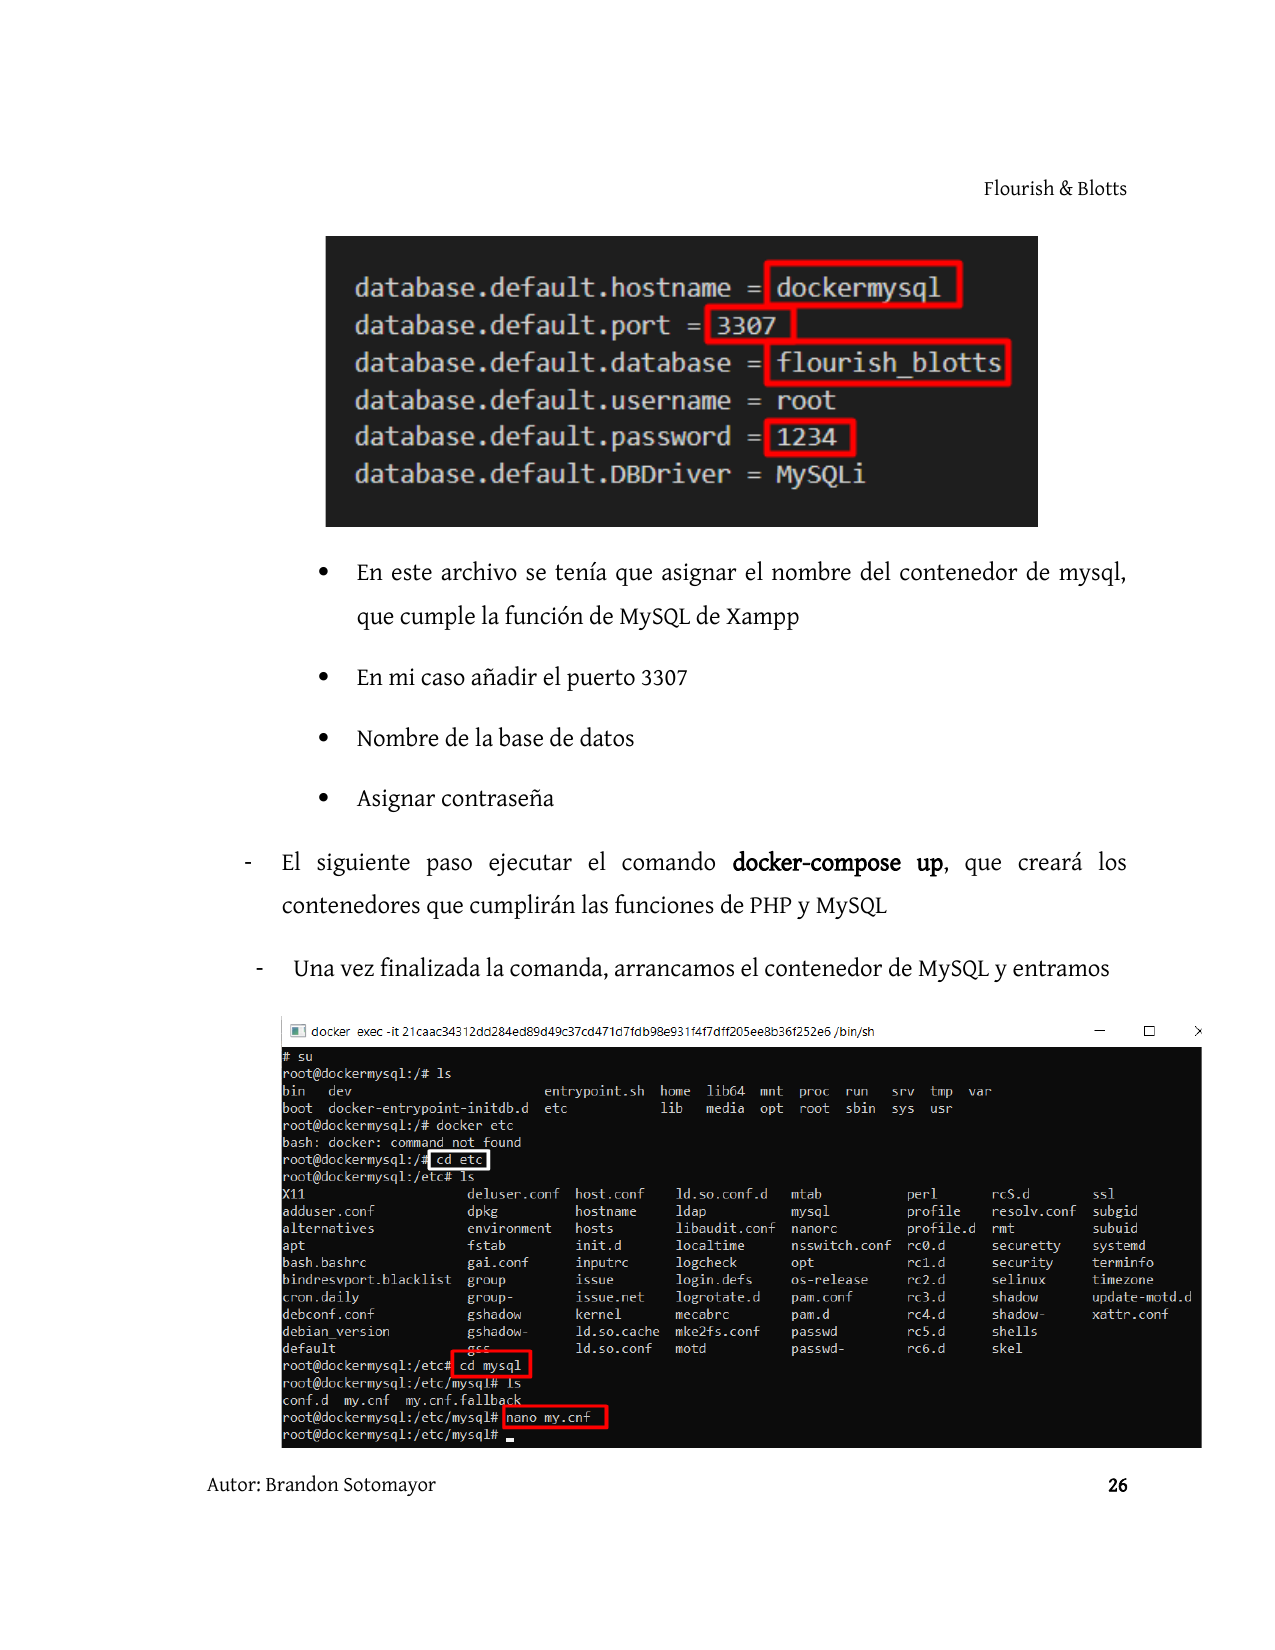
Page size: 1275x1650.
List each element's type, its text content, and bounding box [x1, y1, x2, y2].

list El siguiente paso ejecutar el comando docker-compose up, que creará los contenedores que cumplirán las funciones de PHP y MySQL [244, 846, 1127, 920]
list Asignar contraseña [319, 785, 1127, 814]
list Una vez finalizada la comanda, arrancamos el contenedor de MySQL y entramos [244, 952, 1127, 983]
list En este archivo se tenía que asignar el nombre del contenedor de mysql, que cumple la función de MySQL de Xampp [319, 559, 1127, 631]
list Nombre de la base de datos [319, 724, 1127, 753]
list En mi caso añadir el puerto 3307 [319, 663, 1127, 692]
